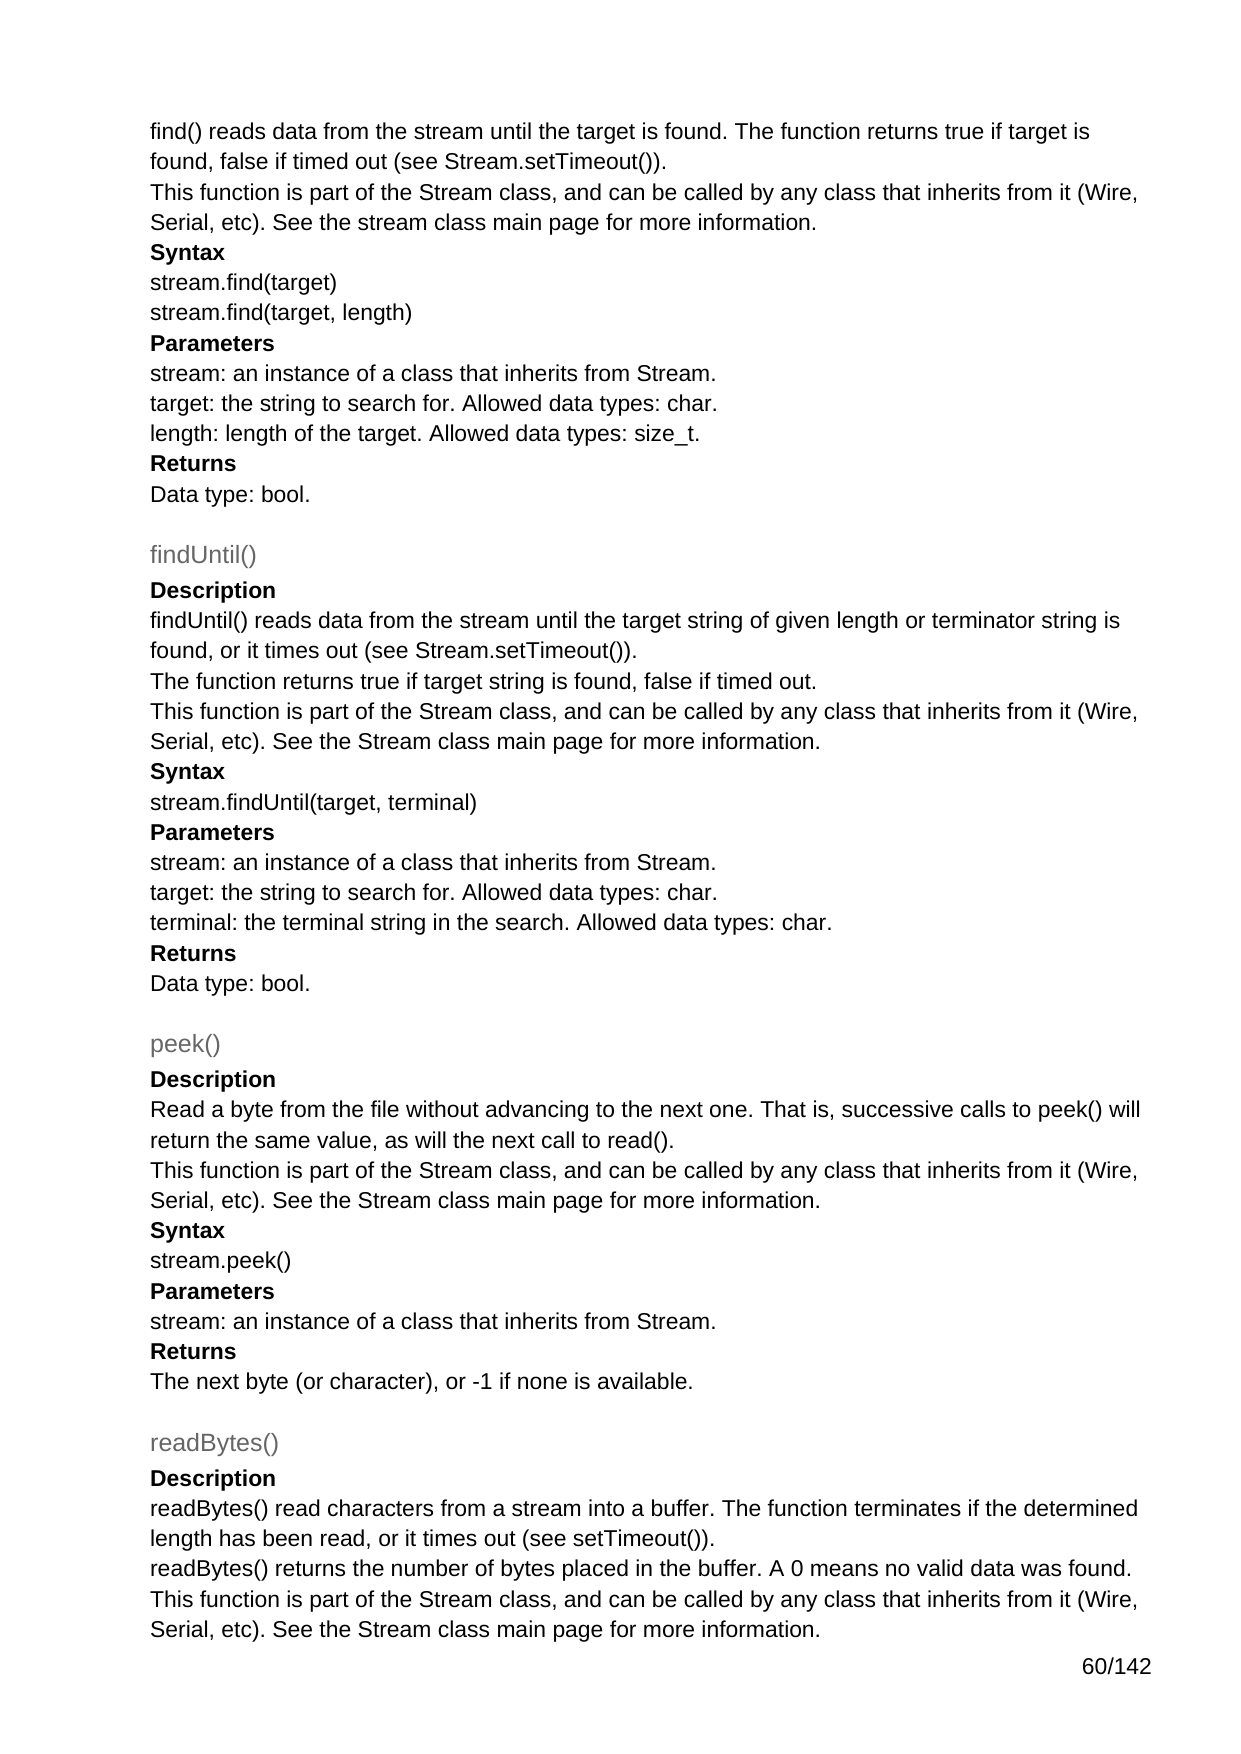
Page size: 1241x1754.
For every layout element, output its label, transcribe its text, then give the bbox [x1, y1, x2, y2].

text Description [150, 1066, 1152, 1092]
text stream.findUntil(target, terminal) [150, 788, 1152, 815]
text length: length of the target. Allowed data types: size_t. [150, 420, 1152, 446]
text This function is part of the Stream class, and can be called by any class that inherits from it (Wire, Serial, etc). See the Stream class main page for more information. [150, 1586, 1152, 1642]
text stream.peek() [150, 1247, 1152, 1274]
text This function is part of the Stream class, and can be called by any class that inherits from it (Wire, Serial, etc). See the Stream class main page for more information. [150, 1157, 1152, 1213]
text stream: an instance of a class that inherits from Stream. [150, 849, 1152, 875]
text stream.find(target) [150, 269, 1152, 295]
text stream: an instance of a class that inherits from Stream. [150, 360, 1152, 386]
text Data type: bool. [150, 481, 1152, 507]
text Parameters [150, 1278, 1152, 1304]
text Parameters [150, 329, 1152, 356]
text Returns [150, 450, 1152, 477]
text findUntil() reads data from the stream until the target string of given length or terminator string is found, or it times out (see Stream.setTimeout()). [150, 607, 1152, 664]
text target: the string to search for. Allowed data types: char. [150, 390, 1152, 416]
subtitle peek() [150, 1029, 1152, 1058]
text Returns [150, 939, 1152, 966]
text Description [150, 1465, 1152, 1491]
text This function is part of the Stream class, and can be called by any class that inherits from it (Wire, Serial, etc). See the stream class main page for more information. [150, 178, 1152, 235]
text The next byte (or character), or -1 if none is available. [150, 1368, 1152, 1394]
text target: the string to search for. Allowed data types: char. [150, 879, 1152, 905]
text Returns [150, 1338, 1152, 1364]
text stream: an instance of a class that inherits from Stream. [150, 1308, 1152, 1334]
subtitle readBytes() [150, 1428, 1152, 1456]
text This function is part of the Stream class, and can be called by any class that inherits from it (Wire, Serial, etc). See the Stream class main page for more information. [150, 698, 1152, 754]
text Read a byte from the file without advancing to the next one. That is, successive calls to peek() will return the same value, as will the next call to read(). [150, 1096, 1152, 1153]
text Parameters [150, 819, 1152, 845]
text stream.find(target, length) [150, 299, 1152, 326]
subtitle findUntil() [150, 540, 1152, 569]
text find() reads data from the stream until the target is found. The function returns true if target is found, false if timed out (see Stream.setTimeout()). [150, 118, 1152, 174]
text readBytes() read characters from a stream into a buffer. The function terminates if the determined length has been read, or it times out (see setTimeout()). [150, 1495, 1152, 1551]
text readBytes() returns the number of bytes placed in the buffer. A 0 means no valid data was found. [150, 1555, 1152, 1582]
text Syntax [150, 1217, 1152, 1243]
text Data type: bool. [150, 970, 1152, 996]
text Syntax [150, 239, 1152, 265]
text Description [150, 577, 1152, 603]
text terminal: the terminal string in the search. Allowed data types: char. [150, 909, 1152, 936]
text The function returns true if target string is found, false if timed out. [150, 668, 1152, 694]
text Syntax [150, 758, 1152, 784]
